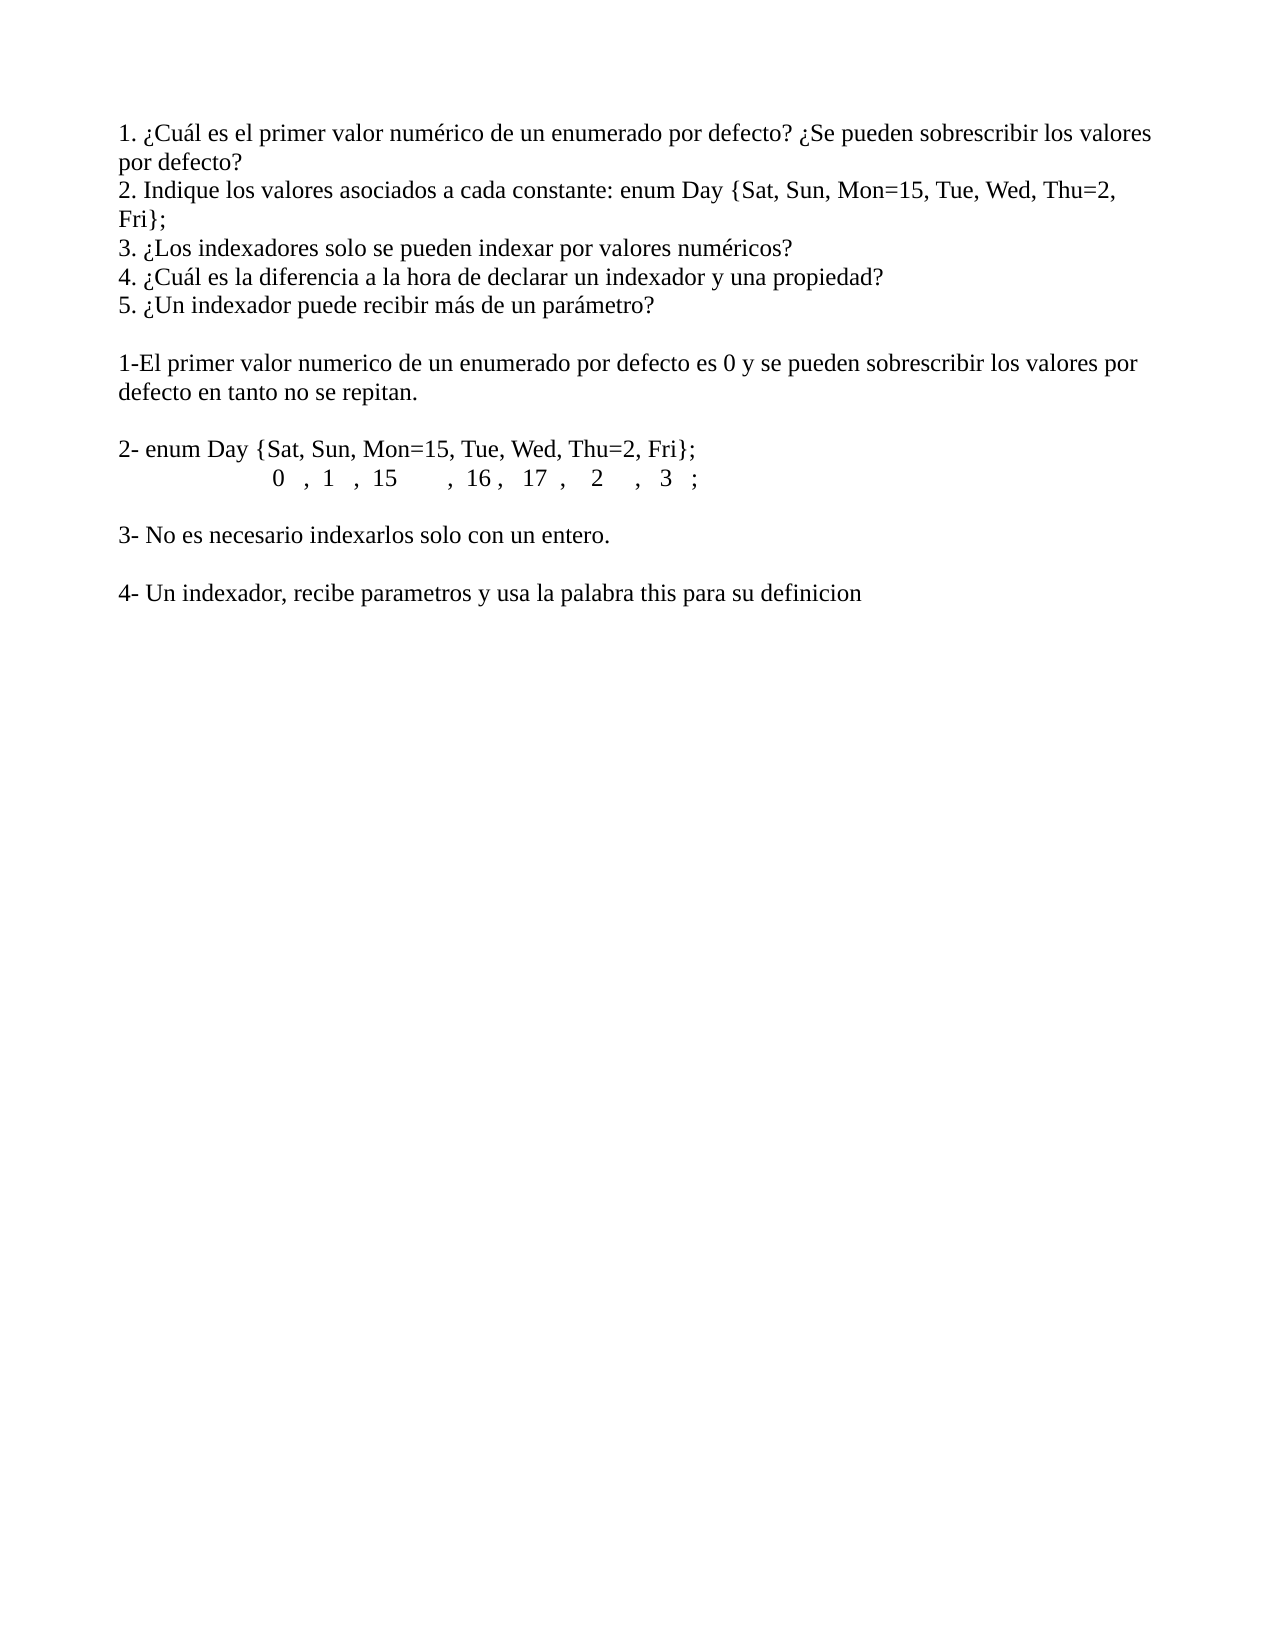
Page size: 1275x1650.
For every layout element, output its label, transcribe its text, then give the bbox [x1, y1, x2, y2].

text 1. ¿Cuál es el primer valor numérico de un enumerado por defecto? ¿Se pueden sobrescribir los valores por defecto? [118, 118, 1157, 176]
text 3. ¿Los indexadores solo se pueden indexar por valores numéricos? [118, 233, 1157, 262]
text 4. ¿Cuál es la diferencia a la hora de declarar un indexador y una propiedad? [118, 262, 1157, 291]
text 2- enum Day {Sat, Sun, Mon=15, Tue, Wed, Thu=2, Fri}; [118, 434, 1157, 463]
text 1-El primer valor numerico de un enumerado por defecto es 0 y se pueden sobrescribir los valores por defecto en tanto no se repitan. [118, 348, 1157, 406]
text 4- Un indexador, recibe parametros y usa la palabra this para su definicion [118, 578, 1157, 607]
text 3- No es necesario indexarlos solo con un entero. [118, 521, 1157, 549]
text 2. Indique los valores asociados a cada constante: enum Day {Sat, Sun, Mon=15, Tue, Wed, Thu=2, Fri}; [118, 176, 1157, 233]
text 0 , 1 , 15 , 16 , 17 , 2 , 3 ; [118, 463, 1157, 492]
text 5. ¿Un indexador puede recibir más de un parámetro? [118, 291, 1157, 319]
